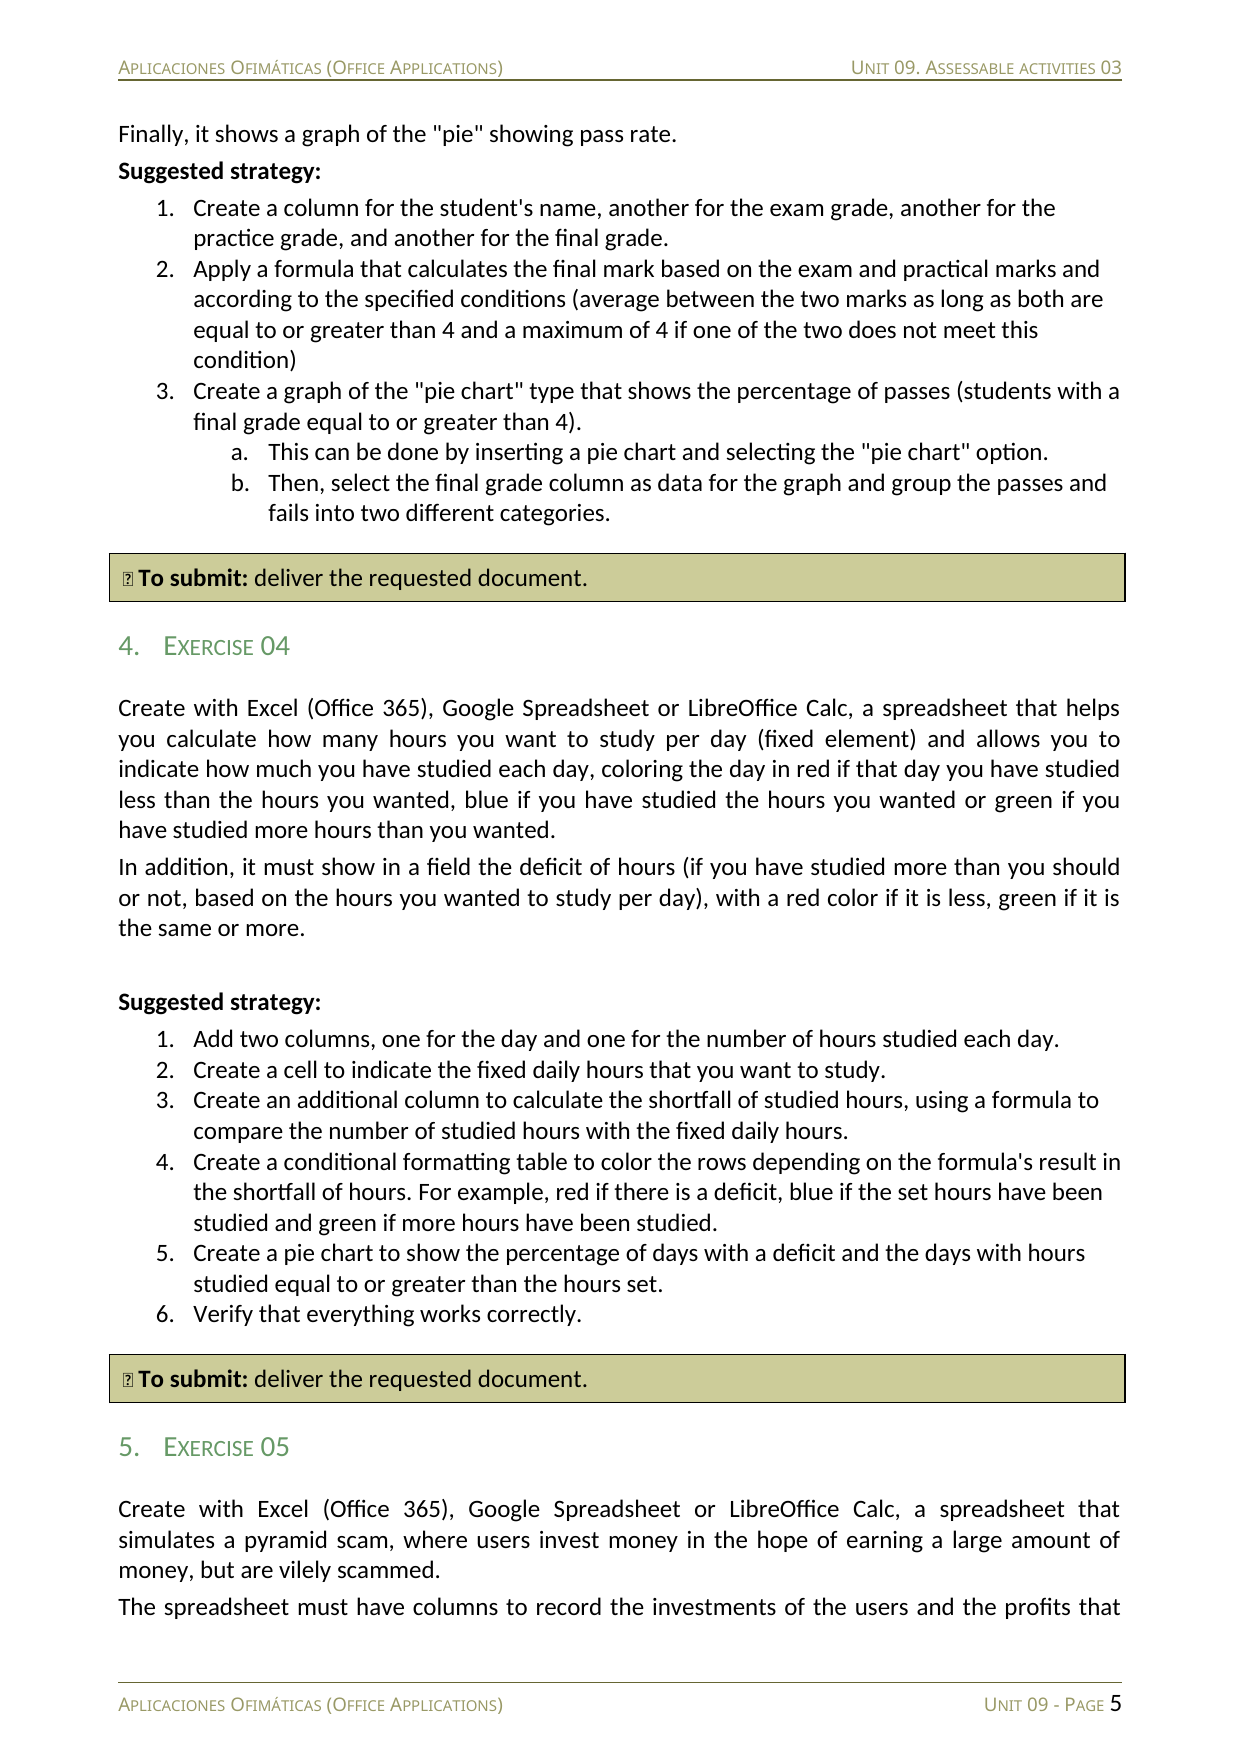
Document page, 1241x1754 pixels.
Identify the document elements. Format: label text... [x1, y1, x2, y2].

list Create a column for the student's name, another for the exam grade, another for the practice grade, and another for the final grade. [156, 192, 1122, 253]
text Finally, it shows a graph of the "pie" showing pass rate. [118, 118, 1122, 148]
list Create a graph of the "pie chart" type that shows the percentage of passes (students with a final grade equal to or greater than 4). [156, 375, 1122, 436]
list Verify that everything works correctly. [156, 1298, 1122, 1329]
list Create a cell to indicate the fixed daily hours that you want to study. [156, 1054, 1122, 1084]
text Create with Excel (Office 365), Google Spreadsheet or LibreOffice Calc, a spreadsheet that simulates a pyramid scam, where users invest money in the hope of earning a large amount of money, but are vilely scammed. [118, 1493, 1122, 1585]
list Create an additional column to calculate the shortfall of studied hours, using a formula to compare the number of studied hours with the fixed daily hours. [156, 1084, 1122, 1146]
list Add two columns, one for the day and one for the number of hours studied each day. [156, 1023, 1122, 1054]
text Create with Excel (Office 365), Google Spreadsheet or LibreOffice Calc, a spreadsheet that helps you calculate how many hours you want to study per day (fixed element) and allows you to indicate how much you have studied each day, coloring the day in red if that day you have studied less than the hours you wanted, blue if you have studied the hours you wanted or green if you have studied more hours than you wanted. [118, 692, 1122, 845]
text The spreadsheet must have columns to record the investments of the users and the profits that [118, 1592, 1122, 1622]
text Suggested strategy: [118, 155, 1122, 186]
list This can be done by inserting a pie chart and selecting the "pie chart" option. [231, 436, 1122, 467]
text Suggested strategy: [118, 987, 1122, 1017]
list Apply a formula that calculates the final mark based on the exam and practical marks and according to the specified conditions (average between the two marks as long as both are equal to or greater than 4 and a maximum of 4 if one of the two does not meet this condition) [156, 253, 1122, 375]
text 📕 To submit: deliver the requested document. [110, 554, 1124, 601]
text 📕 To submit: deliver the requested document. [110, 1355, 1124, 1402]
subtitle Exercise 04 [118, 627, 1122, 662]
text In addition, it must show in a field the deficit of hours (if you have studied more than you should or not, based on the hours you wanted to study per day), with a red color if it is less, green if it is the same or more. [118, 852, 1122, 943]
list Create a pie chart to show the percentage of days with a deficit and the days with hours studied equal to or greater than the hours set. [156, 1237, 1122, 1298]
subtitle Exercise 05 [118, 1428, 1122, 1463]
list Create a conditional formatting table to color the rows depending on the formula's result in the shortfall of hours. For example, red if there is a deficit, blue if the set hours have been studied and green if more hours have been studied. [156, 1146, 1122, 1237]
list Then, select the final grade column as data for the graph and group the passes and fails into two different categories. [231, 467, 1122, 528]
